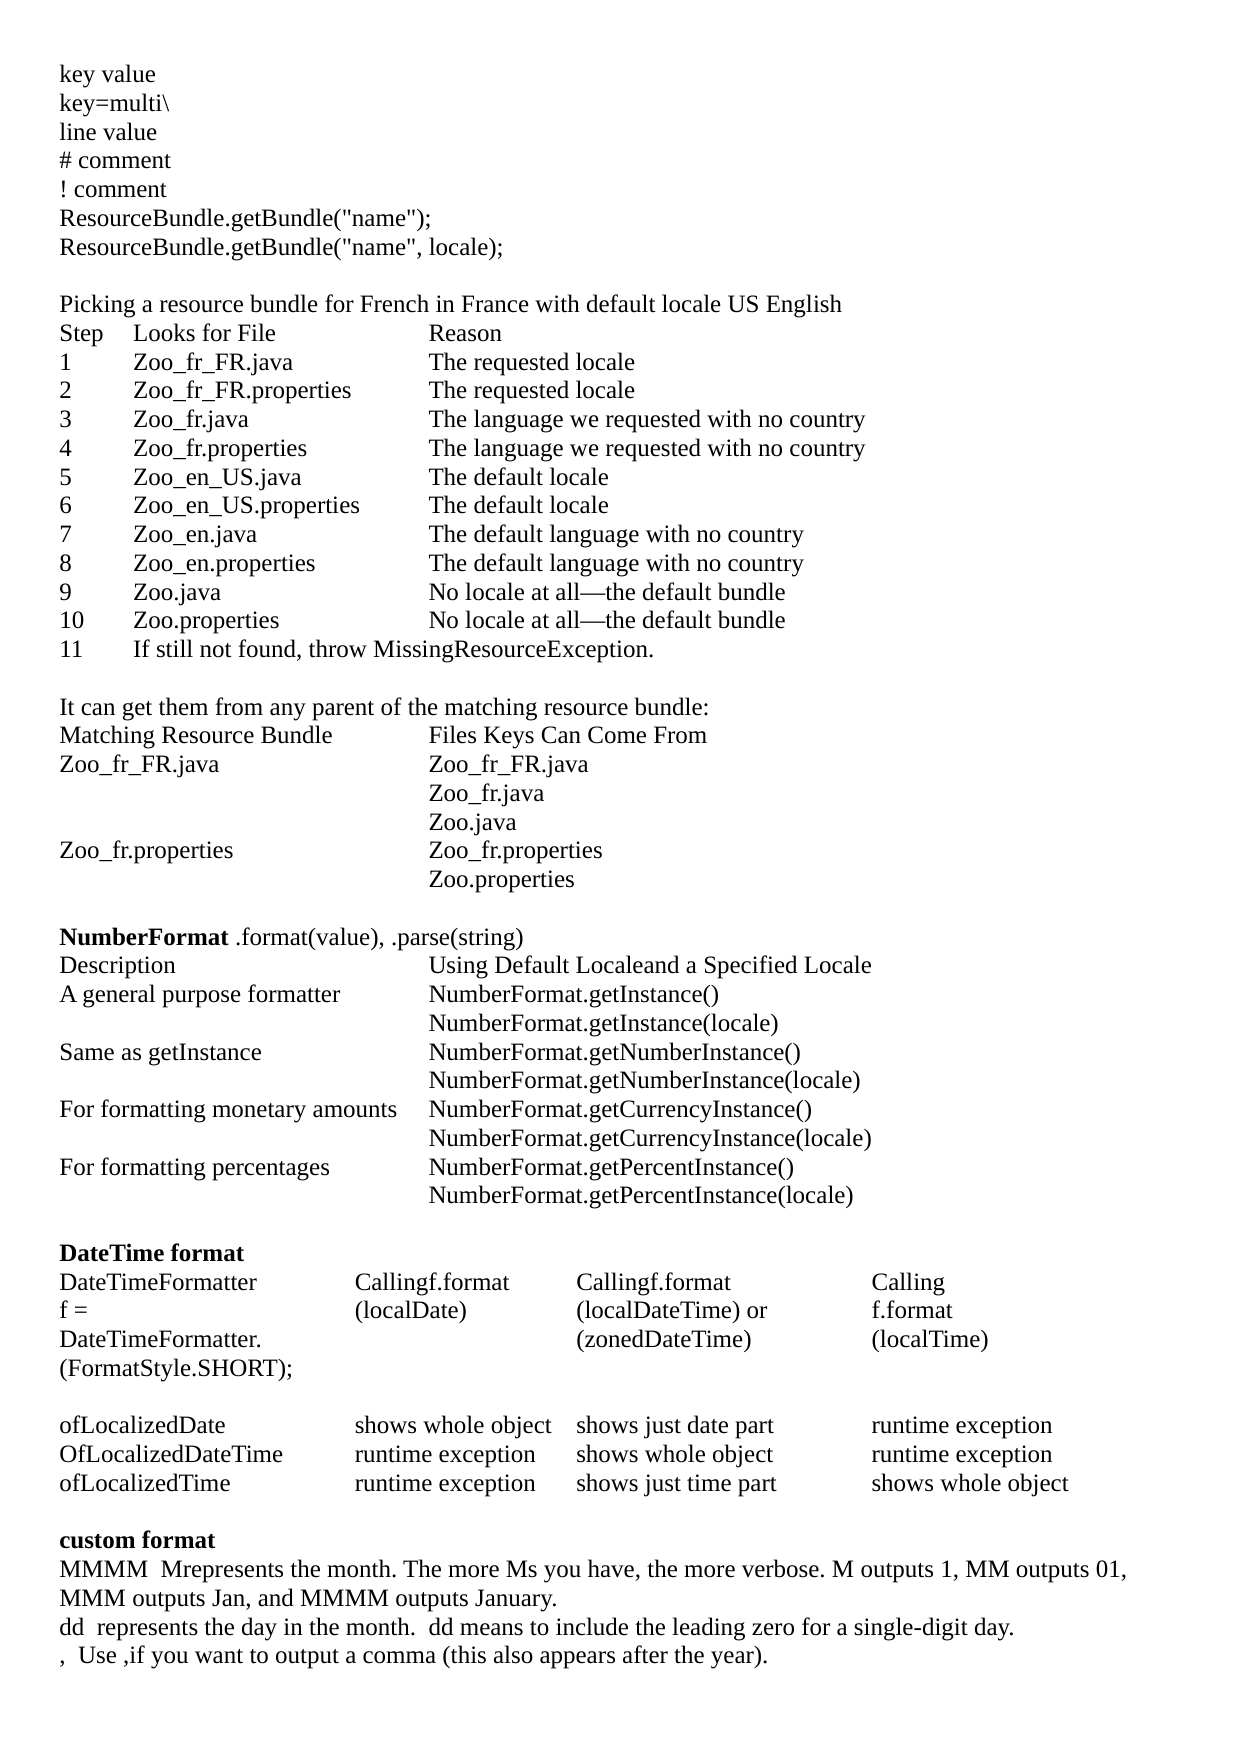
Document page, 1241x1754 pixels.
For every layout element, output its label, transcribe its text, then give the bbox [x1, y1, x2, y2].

text 4 Zoo_fr.properties The language we requested with no country [59, 433, 1181, 462]
text 3 Zoo_fr.java The language we requested with no country [59, 404, 1181, 433]
text It can get them from any parent of the matching resource bundle: [59, 692, 1181, 720]
text ResourceBundle.getBundle("name", locale); [59, 232, 1181, 260]
text NumberFormat.getInstance(locale) [59, 1008, 1181, 1037]
text dd represents the day in the month. dd means to include the leading zero for a single-digit day. [59, 1612, 1181, 1640]
text line value [59, 117, 1181, 145]
text Same as getInstance NumberFormat.getNumberInstance() [59, 1037, 1181, 1065]
text Step Looks for File Reason [59, 318, 1181, 347]
text , Use ,if you want to output a comma (this also appears after the year). [59, 1640, 1181, 1669]
text 11 If still not found, throw MissingResourceException. [59, 634, 1181, 663]
text NumberFormat.getCurrencyInstance(locale) [59, 1123, 1181, 1152]
text 5 Zoo_en_US.java The default locale [59, 462, 1181, 490]
text A general purpose formatter NumberFormat.getInstance() [59, 979, 1181, 1008]
text 10 Zoo.properties No locale at all—the default bundle [59, 605, 1181, 634]
text f = (localDate) (localDateTime) or f.format [59, 1295, 1181, 1324]
text 1 Zoo_fr_FR.java The requested locale [59, 347, 1181, 375]
text key value [59, 59, 1181, 88]
text DateTimeFormatter. (zonedDateTime) (localTime) [59, 1324, 1181, 1353]
text ofLocalizedDate shows whole object shows just date part runtime exception [59, 1410, 1181, 1439]
text Zoo_fr.java [59, 778, 1181, 807]
text (FormatStyle.SHORT); [59, 1353, 1181, 1382]
text Zoo_fr.properties Zoo_fr.properties [59, 835, 1181, 864]
text key=multi\ [59, 88, 1181, 117]
text 8 Zoo_en.properties The default language with no country [59, 548, 1181, 577]
text Description Using Default Localeand a Specified Locale [59, 950, 1181, 979]
text DateTimeFormatter Callingf.format Callingf.format Calling [59, 1267, 1181, 1295]
text Zoo_fr_FR.java Zoo_fr_FR.java [59, 749, 1181, 778]
text 6 Zoo_en_US.properties The default locale [59, 490, 1181, 519]
text NumberFormat.getPercentInstance(locale) [59, 1180, 1181, 1209]
text NumberFormat .format(value), .parse(string) [59, 922, 1181, 950]
text DateTime format [59, 1238, 1181, 1267]
text For formatting monetary amounts NumberFormat.getCurrencyInstance() [59, 1094, 1181, 1123]
text ! comment [59, 174, 1181, 203]
text ofLocalizedTime runtime exception shows just time part shows whole object [59, 1468, 1181, 1497]
text For formatting percentages NumberFormat.getPercentInstance() [59, 1152, 1181, 1180]
text 2 Zoo_fr_FR.properties The requested locale [59, 375, 1181, 404]
text 9 Zoo.java No locale at all—the default bundle [59, 577, 1181, 605]
text # comment [59, 145, 1181, 174]
text Matching Resource Bundle Files Keys Can Come From [59, 720, 1181, 749]
text 7 Zoo_en.java The default language with no country [59, 519, 1181, 548]
text Picking a resource bundle for French in France with default locale US English [59, 289, 1181, 318]
text Zoo.java [59, 807, 1181, 835]
text Zoo.properties [59, 864, 1181, 893]
text MMMM Mrepresents the month. The more Ms you have, the more verbose. M outputs 1, MM outputs 01, MMM outputs Jan, and MMMM outputs January. [59, 1554, 1181, 1612]
text custom format [59, 1525, 1181, 1554]
text OfLocalizedDateTime runtime exception shows whole object runtime exception [59, 1439, 1181, 1468]
text NumberFormat.getNumberInstance(locale) [59, 1065, 1181, 1094]
text ResourceBundle.getBundle("name"); [59, 203, 1181, 232]
